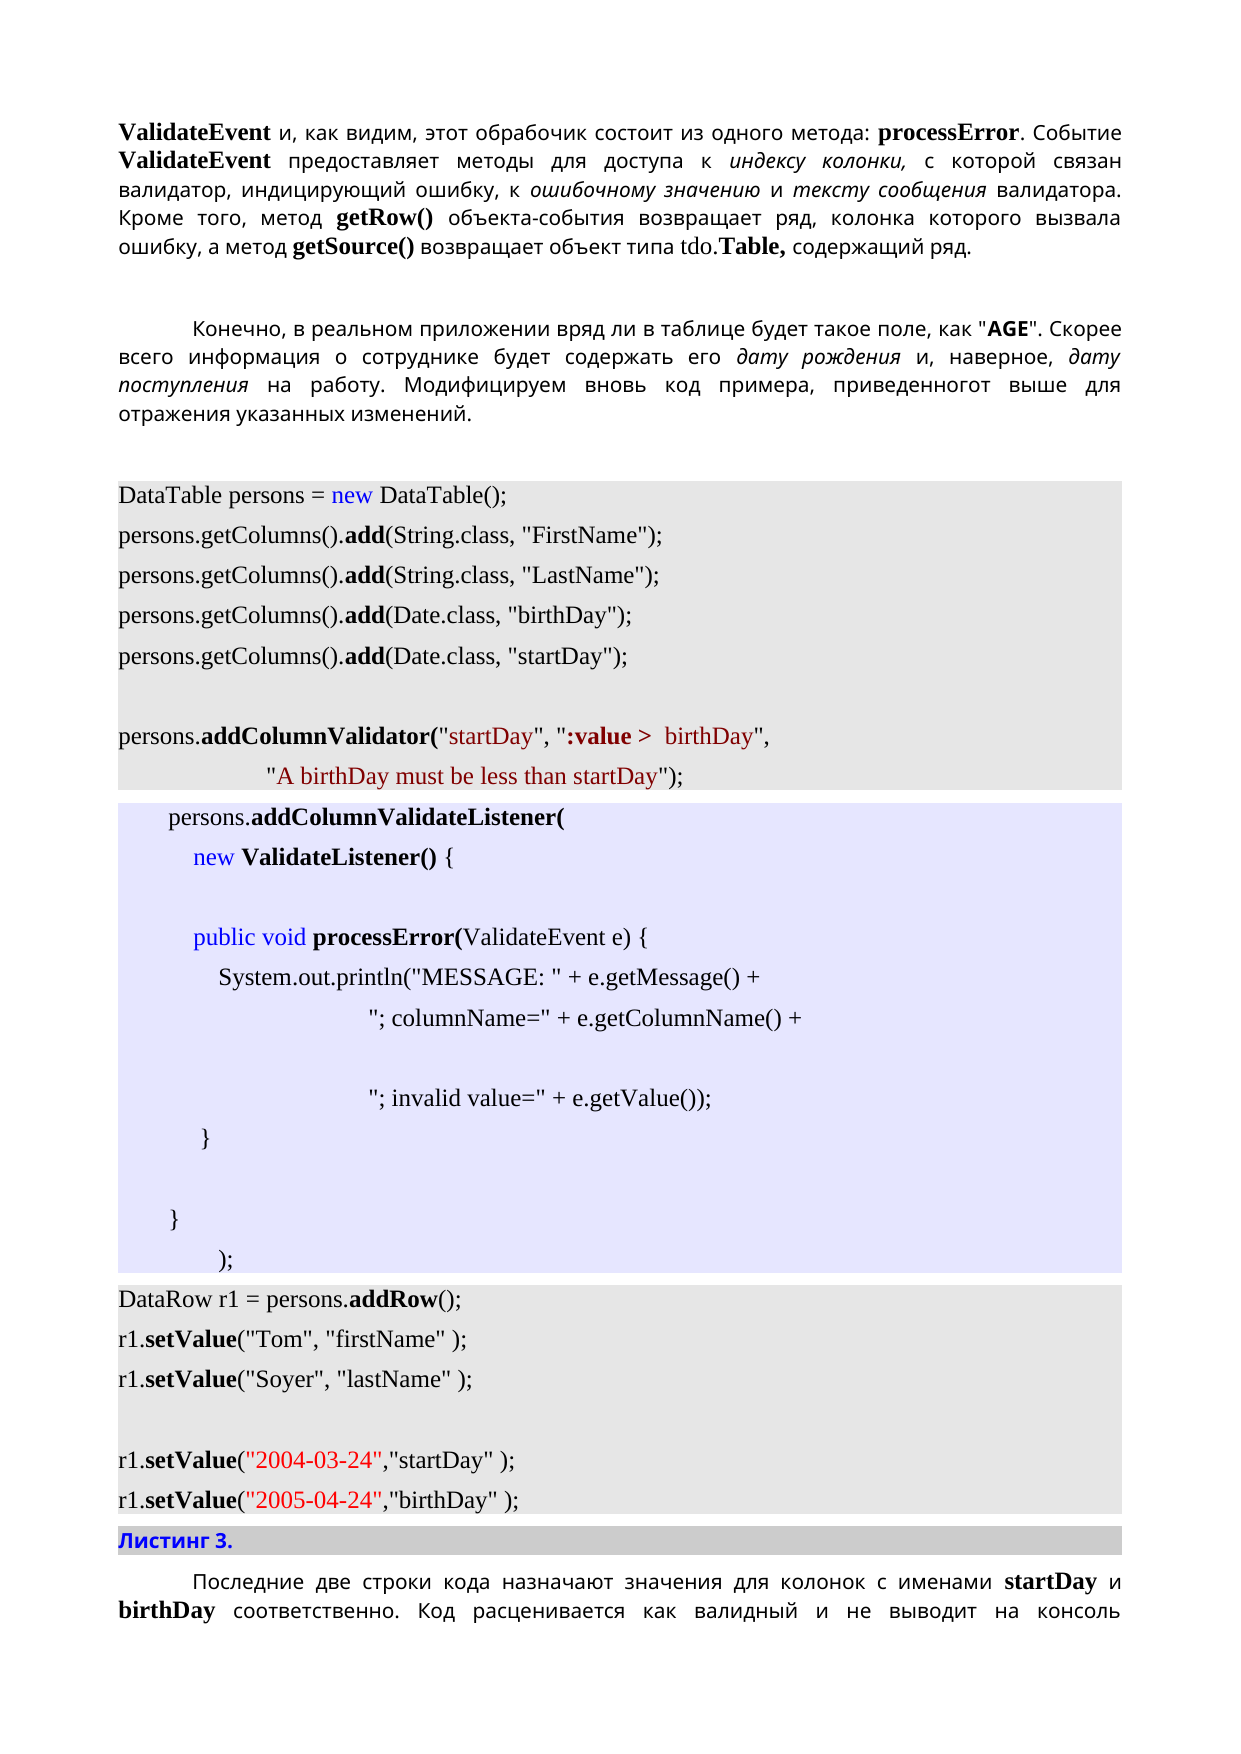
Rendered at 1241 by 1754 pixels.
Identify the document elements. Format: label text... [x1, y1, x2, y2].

text "; invalid value=" + e.getValue()); [118, 1084, 1122, 1112]
text DataRow r1 = persons.addRow(); [118, 1285, 1122, 1313]
text ); [118, 1245, 1122, 1273]
text persons.getColumns().add(Date.class, "startDay"); [118, 642, 1122, 669]
text } [118, 1205, 1122, 1232]
text "A birthDay must be less than startDay"); [118, 762, 1122, 790]
text persons.addColumnValidateListener( [118, 803, 1122, 830]
text Конечно, в реальном приложении вряд ли в таблице будет такое поле, как "AGE". Скорее всего информация о сотруднике будет содержать его дату рождения и, наверное, дату поступления на работу. Модифицируем вновь код примера, приведенногот выше для отражения указанных изменений. [118, 314, 1122, 427]
text persons.getColumns().add(String.class, "LastName"); [118, 561, 1122, 589]
text public void processError(ValidateEvent e) { [118, 923, 1122, 951]
text System.out.println("MESSAGE: " + e.getMessage() + [118, 963, 1122, 991]
text } [118, 1124, 1122, 1152]
text new ValidateListener() { [118, 843, 1122, 871]
text persons.addColumnValidator("startDay", ":value > birthDay", [118, 722, 1122, 750]
text ValidateEvent и, как видим, этот обрабочик состоит из одного метода: processError. Событие ValidateEvent предоставляет методы для доступа к индексу колонки, с которой связан валидатор, индицирующий ошибку, к ошибочному значению и тексту сообщения валидатора. Кроме того, метод getRow() объекта-события возвращает ряд, колонка которого вызвала ошибку, а метод getSource() возвращает объект типа tdo.Table, содержащий ряд. [118, 118, 1122, 260]
text Листинг 3. [118, 1526, 1122, 1555]
text persons.getColumns().add(Date.class, "birthDay"); [118, 602, 1122, 629]
text r1.setValue("2004-03-24","startDay" ); [118, 1446, 1122, 1474]
text r1.setValue("2005-04-24","birthDay" ); [118, 1486, 1122, 1514]
text r1.setValue("Tom", "firstName" ); [118, 1325, 1122, 1353]
text persons.getColumns().add(String.class, "FirstName"); [118, 521, 1122, 549]
text Последние две строки кода назначают значения для колонок с именами startDay и birthDay соответственно. Код расценивается как валидный и не выводит на консоль [118, 1567, 1122, 1624]
text r1.setValue("Soyer", "lastName" ); [118, 1366, 1122, 1393]
text "; columnName=" + e.getColumnName() + [118, 1004, 1122, 1031]
text DataTable persons = new DataTable(); [118, 481, 1122, 509]
